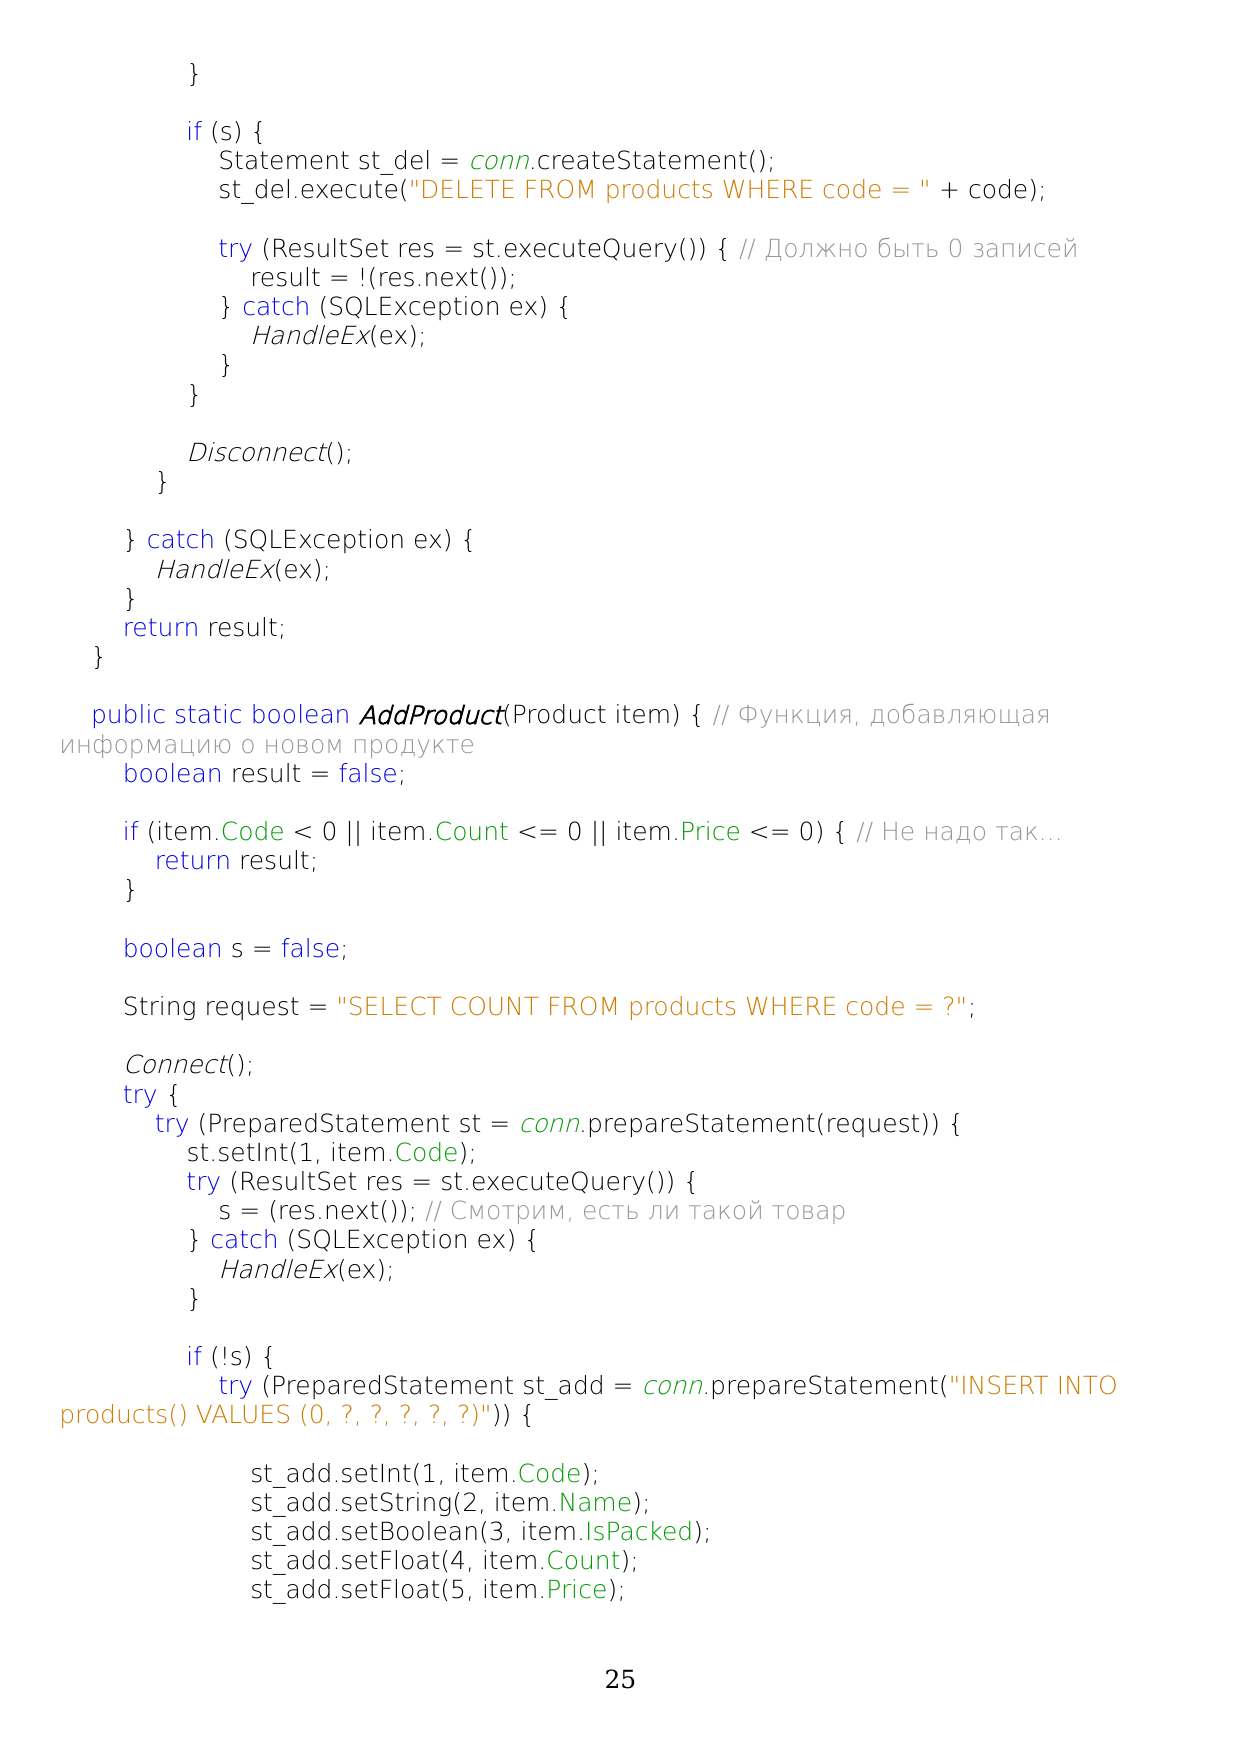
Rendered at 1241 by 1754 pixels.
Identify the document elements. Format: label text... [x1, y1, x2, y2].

text st_add.setString(2, item.Name); [59, 1488, 1181, 1517]
text st_add.setFloat(5, item.Price); [59, 1576, 1181, 1605]
text HandleEx(ex); [59, 1255, 1181, 1284]
text st_add.setFloat(4, item.Count); [59, 1547, 1181, 1576]
text HandleEx(ex); [59, 322, 1181, 351]
text String request = "SELECT COUNT FROM products WHERE code = ?"; [59, 992, 1181, 1022]
text if (!s) { [59, 1342, 1181, 1372]
text try (ResultSet res = st.executeQuery()) { [59, 1167, 1181, 1197]
text result = !(res.next()); [59, 263, 1181, 292]
text } [59, 59, 1181, 88]
text return result; [59, 613, 1181, 642]
text try (ResultSet res = st.executeQuery()) { // Должно быть 0 записей [59, 234, 1181, 263]
text } [59, 642, 1181, 672]
text } [59, 876, 1181, 905]
text s = (res.next()); // Смотрим, есть ли такой товар [59, 1197, 1181, 1226]
text if (s) { [59, 117, 1181, 147]
text st_del.execute("DELETE FROM products WHERE code = " + code); [59, 176, 1181, 205]
text boolean s = false; [59, 934, 1181, 963]
text public static boolean AddProduct(Product item) { // Функция, добавляющая информацию о новом продукте [59, 701, 1181, 759]
text } [59, 467, 1181, 497]
text st_add.setBoolean(3, item.IsPacked); [59, 1517, 1181, 1547]
text st_add.setInt(1, item.Code); [59, 1459, 1181, 1488]
text } catch (SQLException ex) { [59, 526, 1181, 555]
text try (PreparedStatement st_add = conn.prepareStatement("INSERT INTO products() VALUES (0, ?, ?, ?, ?, ?)")) { [59, 1372, 1181, 1430]
text } catch (SQLException ex) { [59, 1226, 1181, 1255]
text st.setInt(1, item.Code); [59, 1138, 1181, 1167]
text boolean result = false; [59, 759, 1181, 788]
text } [59, 1284, 1181, 1313]
text if (item.Code < 0 || item.Count <= 0 || item.Price <= 0) { // Не надо так... [59, 817, 1181, 847]
text Connect(); [59, 1051, 1181, 1080]
text } [59, 584, 1181, 613]
text return result; [59, 847, 1181, 876]
text } [59, 351, 1181, 380]
text } [59, 380, 1181, 409]
text Disconnect(); [59, 438, 1181, 467]
text HandleEx(ex); [59, 555, 1181, 584]
text try { [59, 1080, 1181, 1109]
text try (PreparedStatement st = conn.prepareStatement(request)) { [59, 1109, 1181, 1138]
text Statement st_del = conn.createStatement(); [59, 147, 1181, 176]
text } catch (SQLException ex) { [59, 292, 1181, 322]
